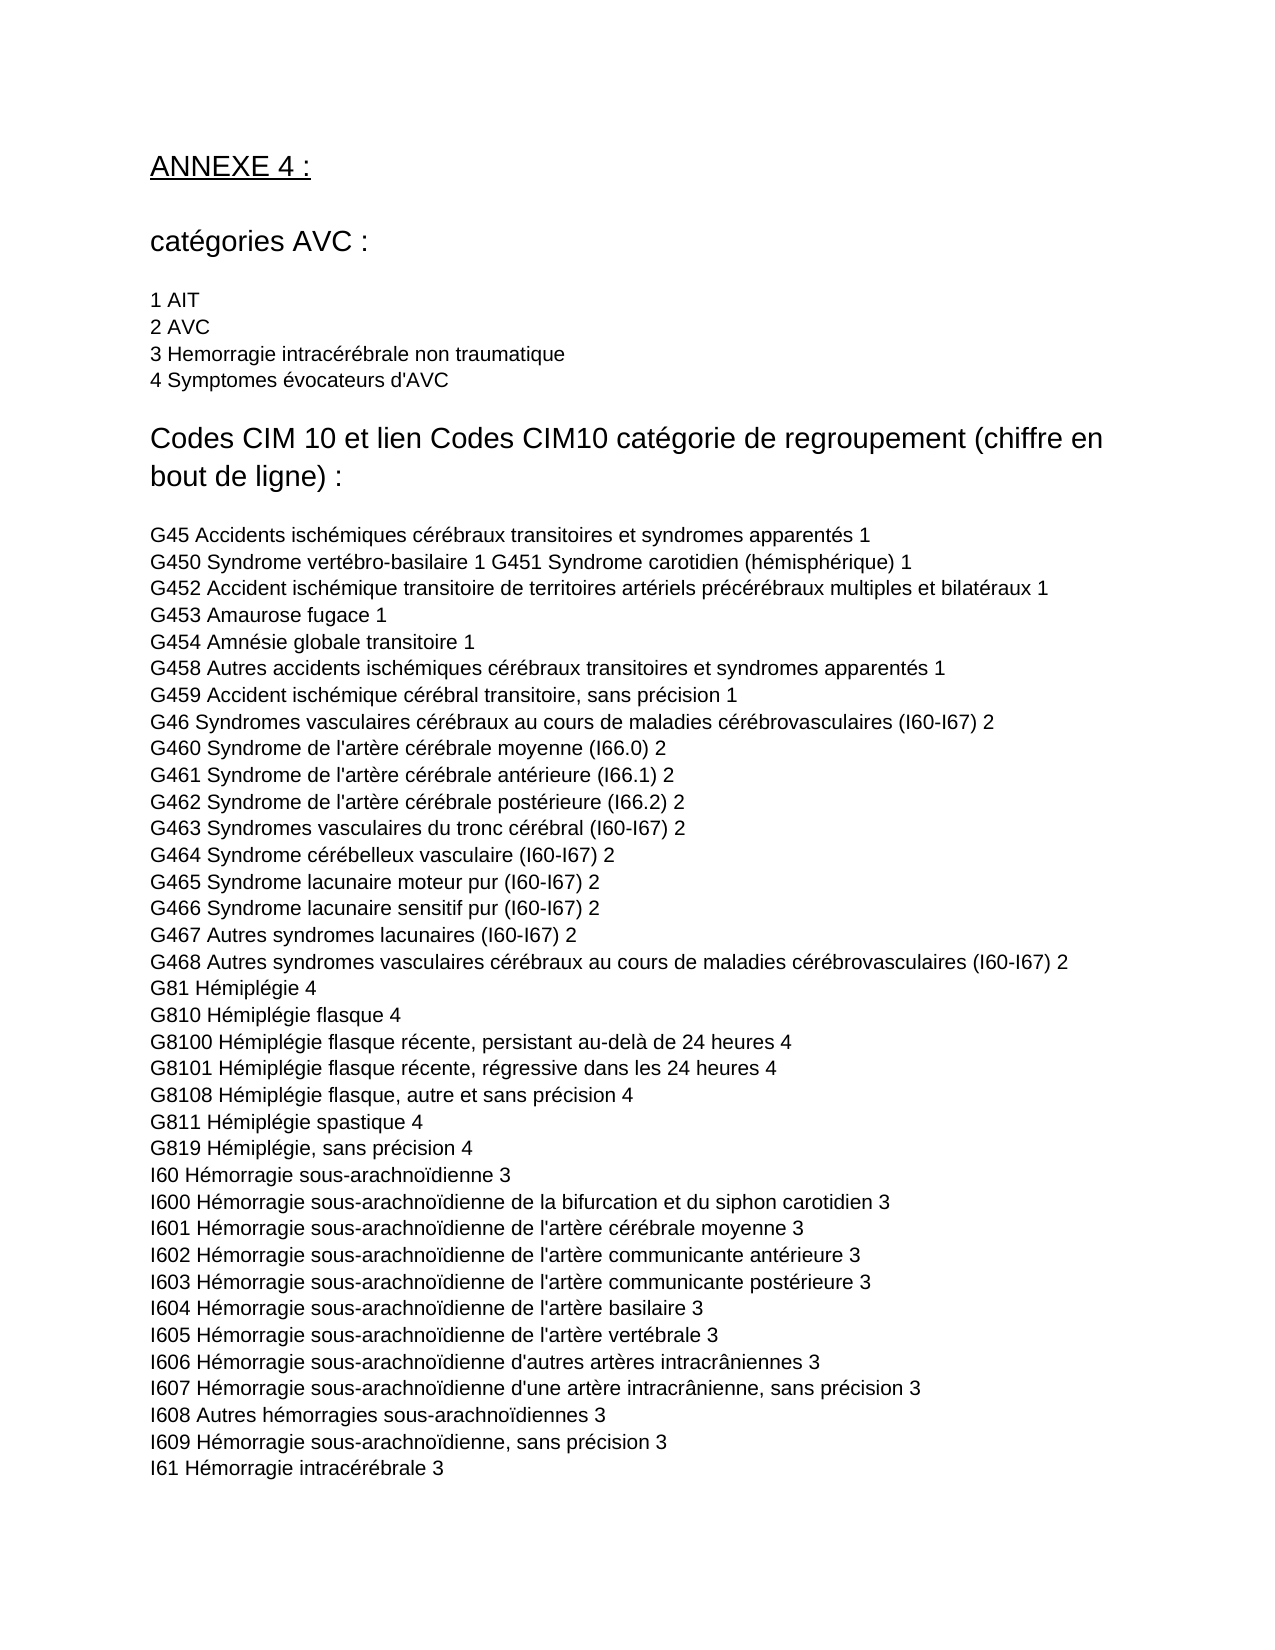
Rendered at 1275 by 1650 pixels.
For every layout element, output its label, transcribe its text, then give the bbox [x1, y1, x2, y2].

text G461 Syndrome de l'artère cérébrale antérieure (I66.1) 2 [150, 764, 1125, 787]
text I603 Hémorragie sous-arachnoïdienne de l'artère communicante postérieure 3 [150, 1270, 1125, 1293]
text G819 Hémiplégie, sans précision 4 [150, 1137, 1125, 1160]
text G452 Accident ischémique transitoire de territoires artériels précérébraux multiples et bilatéraux 1 [150, 577, 1125, 600]
text I60 Hémorragie sous-arachnoïdienne 3 [150, 1164, 1125, 1187]
text ANNEXE 4 : [150, 150, 1125, 183]
text I609 Hémorragie sous-arachnoïdienne, sans précision 3 [150, 1430, 1125, 1453]
text G453 Amaurose fugace 1 [150, 604, 1125, 627]
text I604 Hémorragie sous-arachnoïdienne de l'artère basilaire 3 [150, 1297, 1125, 1320]
text I606 Hémorragie sous-arachnoïdienne d'autres artères intracrâniennes 3 [150, 1350, 1125, 1373]
text catégories AVC : [150, 225, 1125, 257]
text G464 Syndrome cérébelleux vasculaire (I60-I67) 2 [150, 844, 1125, 867]
text G454 Amnésie globale transitoire 1 [150, 630, 1125, 653]
text G8108 Hémiplégie flasque, autre et sans précision 4 [150, 1084, 1125, 1107]
text G46 Syndromes vasculaires cérébraux au cours de maladies cérébrovasculaires (I60-I67) 2 [150, 710, 1125, 733]
text G463 Syndromes vasculaires du tronc cérébral (I60-I67) 2 [150, 817, 1125, 840]
text G811 Hémiplégie spastique 4 [150, 1110, 1125, 1133]
text G8101 Hémiplégie flasque récente, régressive dans les 24 heures 4 [150, 1057, 1125, 1080]
text G462 Syndrome de l'artère cérébrale postérieure (I66.2) 2 [150, 790, 1125, 813]
text I607 Hémorragie sous-arachnoïdienne d'une artère intracrânienne, sans précision 3 [150, 1377, 1125, 1400]
text 3 Hemorragie intracérébrale non traumatique [150, 342, 1125, 365]
text 1 AIT [150, 289, 1125, 312]
text G468 Autres syndromes vasculaires cérébraux au cours de maladies cérébrovasculaires (I60-I67) 2 [150, 950, 1125, 973]
text G465 Syndrome lacunaire moteur pur (I60-I67) 2 [150, 870, 1125, 893]
text I602 Hémorragie sous-arachnoïdienne de l'artère communicante antérieure 3 [150, 1244, 1125, 1267]
text G810 Hémiplégie flasque 4 [150, 1004, 1125, 1027]
text G460 Syndrome de l'artère cérébrale moyenne (I66.0) 2 [150, 737, 1125, 760]
text I61 Hémorragie intracérébrale 3 [150, 1457, 1125, 1480]
text G45 Accidents ischémiques cérébraux transitoires et syndromes apparentés 1 [150, 524, 1125, 547]
text I608 Autres hémorragies sous-arachnoïdiennes 3 [150, 1404, 1125, 1427]
text Codes CIM 10 et lien Codes CIM10 catégorie de regroupement (chiffre en bout de ligne) : [150, 422, 1125, 492]
text I605 Hémorragie sous-arachnoïdienne de l'artère vertébrale 3 [150, 1324, 1125, 1347]
text 4 Symptomes évocateurs d'AVC [150, 369, 1125, 392]
text 2 AVC [150, 316, 1125, 339]
text I600 Hémorragie sous-arachnoïdienne de la bifurcation et du siphon carotidien 3 [150, 1190, 1125, 1213]
text G81 Hémiplégie 4 [150, 977, 1125, 1000]
text G450 Syndrome vertébro-basilaire 1 G451 Syndrome carotidien (hémisphérique) 1 [150, 550, 1125, 573]
text G8100 Hémiplégie flasque récente, persistant au-delà de 24 heures 4 [150, 1030, 1125, 1053]
text G466 Syndrome lacunaire sensitif pur (I60-I67) 2 [150, 897, 1125, 920]
text G467 Autres syndromes lacunaires (I60-I67) 2 [150, 924, 1125, 947]
text G459 Accident ischémique cérébral transitoire, sans précision 1 [150, 684, 1125, 707]
text G458 Autres accidents ischémiques cérébraux transitoires et syndromes apparentés 1 [150, 657, 1125, 680]
text I601 Hémorragie sous-arachnoïdienne de l'artère cérébrale moyenne 3 [150, 1217, 1125, 1240]
